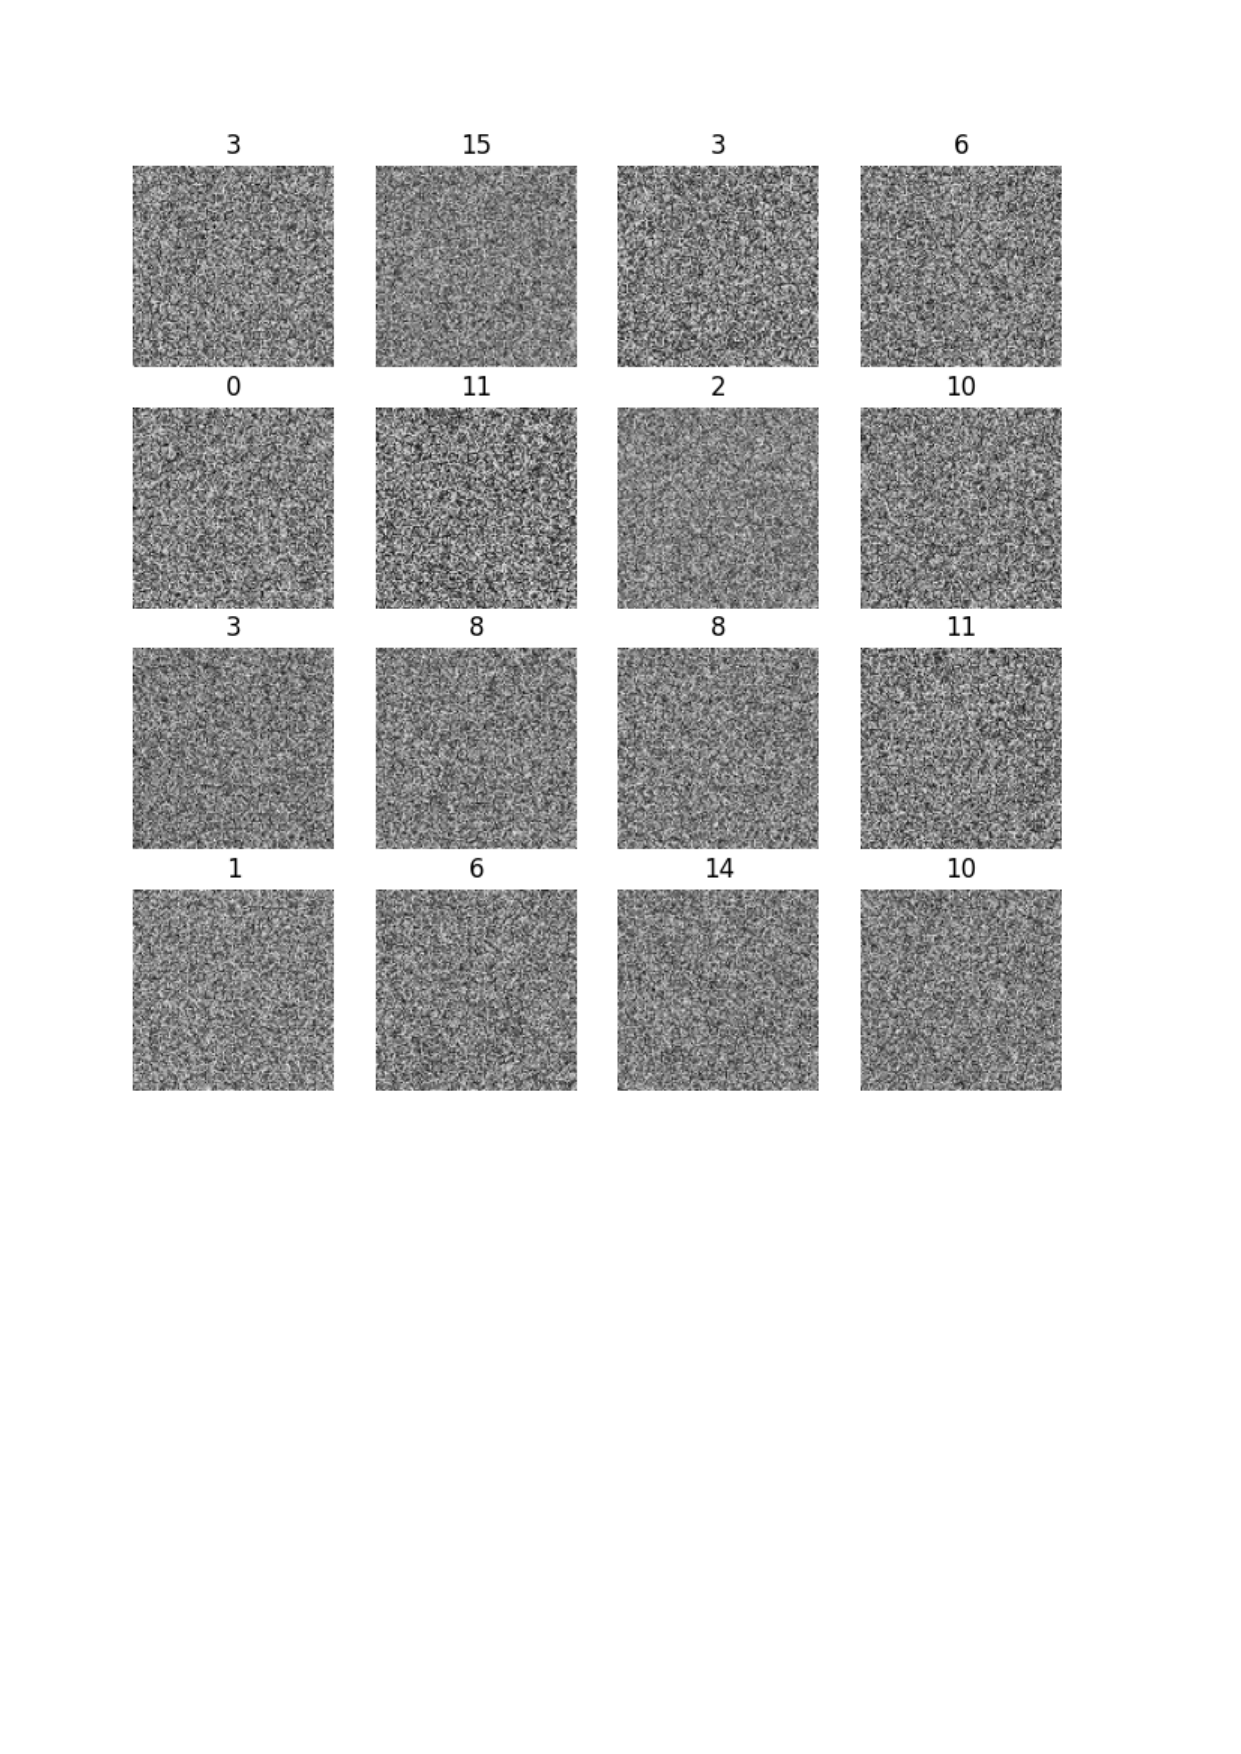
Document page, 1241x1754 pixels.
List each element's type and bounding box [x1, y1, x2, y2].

picture [118, 118, 1077, 1106]
